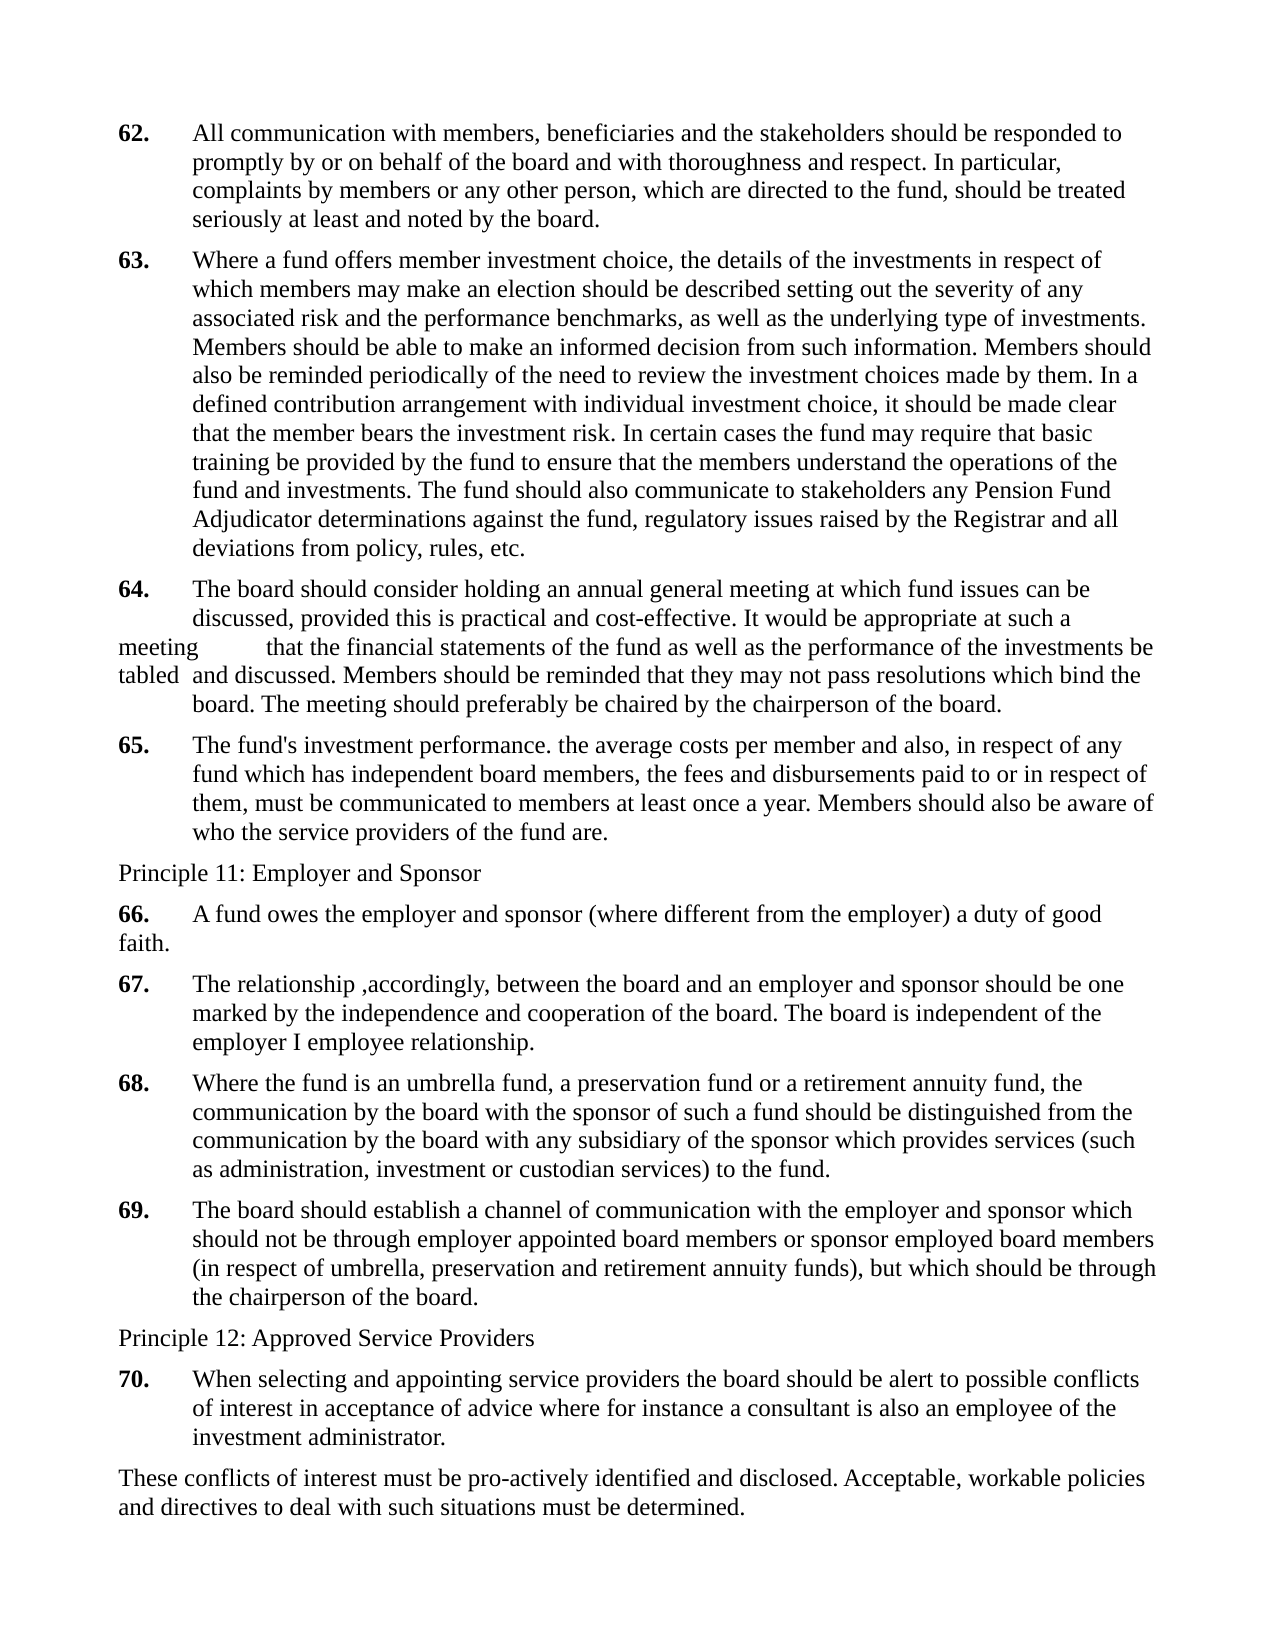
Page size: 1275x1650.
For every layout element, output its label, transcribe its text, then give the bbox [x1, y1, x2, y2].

text These conflicts of interest must be pro-actively identified and disclosed. Acceptable, workable policies and directives to deal with such situations must be determined. [118, 1463, 1157, 1521]
text 66. A fund owes the employer and sponsor (where different from the employer) a duty of good faith. [118, 899, 1157, 957]
text 69. The board should establish a channel of communication with the employer and sponsor which should not be through employer appointed board members or sponsor employed board members (in respect of umbrella, preservation and retirement annuity funds), but which should be through the chairperson of the board. [118, 1196, 1157, 1311]
text 63. Where a fund offers member investment choice, the details of the investments in respect of which members may make an election should be described setting out the severity of any associated risk and the performance benchmarks, as well as the underlying type of investments. Members should be able to make an informed decision from such information. Members should also be reminded periodically of the need to review the investment choices made by them. In a defined contribution arrangement with individual investment choice, it should be made clear that the member bears the investment risk. In certain cases the fund may require that basic training be provided by the fund to ensure that the members understand the operations of the fund and investments. The fund should also communicate to stakeholders any Pension Fund Adjudicator determinations against the fund, regulatory issues raised by the Registrar and all deviations from policy, rules, etc. [118, 246, 1157, 562]
text 70. When selecting and appointing service providers the board should be alert to possible conflicts of interest in acceptance of advice where for instance a consultant is also an employee of the investment administrator. [118, 1364, 1157, 1451]
text 67. The relationship ,accordingly, between the board and an employer and sponsor should be one marked by the independence and cooperation of the board. The board is independent of the employer I employee relationship. [118, 969, 1157, 1056]
text Principle 11: Employer and Sponsor [118, 858, 1157, 887]
text Principle 12: Approved Service Providers [118, 1323, 1157, 1352]
text 64. The board should consider holding an annual general meeting at which fund issues can be discussed, provided this is practical and cost-effective. It would be appropriate at such a meeting that the financial statements of the fund as well as the performance of the investments be tabled and discussed. Members should be reminded that they may not pass resolutions which bind the board. The meeting should preferably be chaired by the chairperson of the board. [118, 574, 1157, 718]
text 65. The fund's investment performance. the average costs per member and also, in respect of any fund which has independent board members, the fees and disbursements paid to or in respect of them, must be communicated to members at least once a year. Members should also be aware of who the service providers of the fund are. [118, 731, 1157, 846]
text 68. Where the fund is an umbrella fund, a preservation fund or a retirement annuity fund, the communication by the board with the sponsor of such a fund should be distinguished from the communication by the board with any subsidiary of the sponsor which provides services (such as administration, investment or custodian services) to the fund. [118, 1068, 1157, 1183]
text 62. All communication with members, beneficiaries and the stakeholders should be responded to promptly by or on behalf of the board and with thoroughness and respect. In particular, complaints by members or any other person, which are directed to the fund, should be treated seriously at least and noted by the board. [118, 118, 1157, 233]
